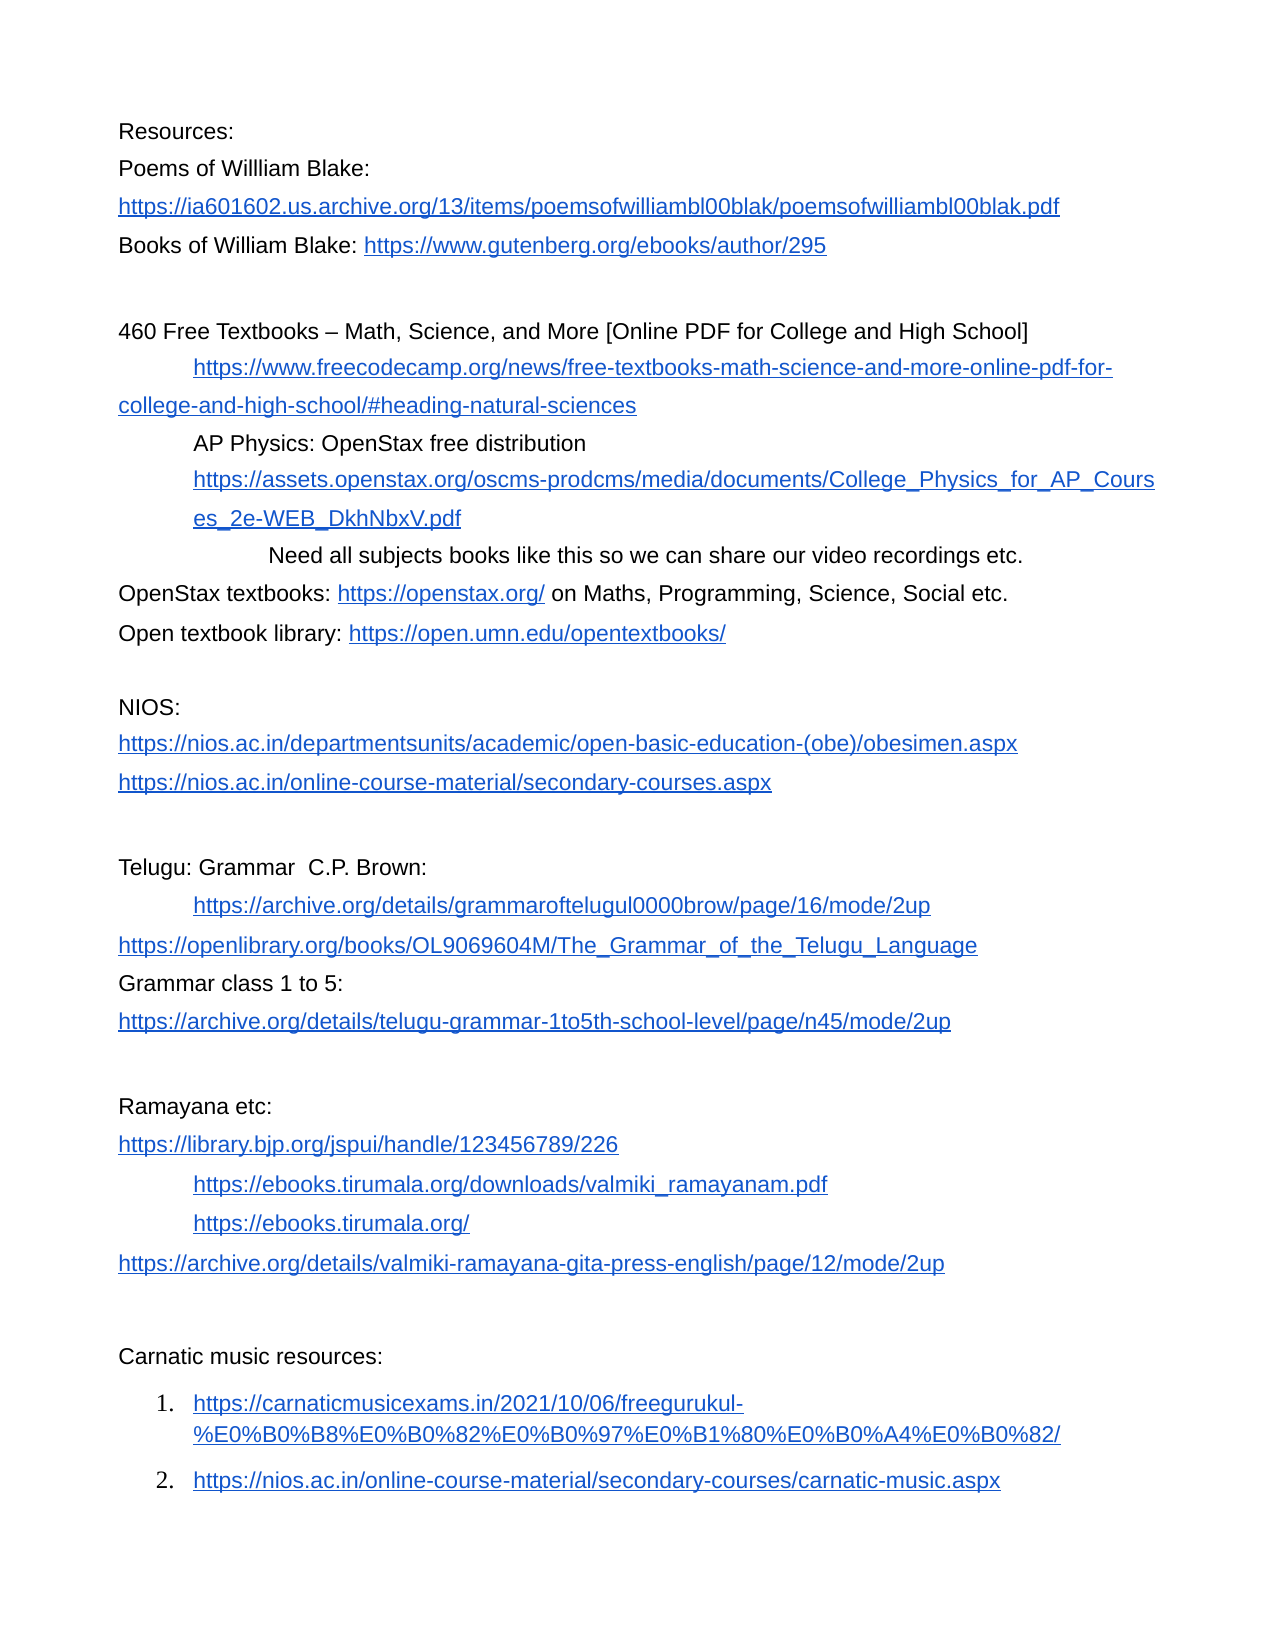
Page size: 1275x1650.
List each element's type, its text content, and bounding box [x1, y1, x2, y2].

text https://openlibrary.org/books/OL9069604M/The_Grammar_of_the_Telugu_Language [118, 930, 1157, 959]
text https://library.bjp.org/jspui/handle/123456789/226 [118, 1129, 1157, 1158]
text https://nios.ac.in/departmentsunits/academic/open-basic-education-(obe)/obesimen.aspx [118, 730, 1157, 757]
text Open textbook library: https://open.umn.edu/opentextbooks/ [118, 618, 1157, 647]
list https://carnaticmusicexams.in/2021/10/06/freegurukul-%E0%B0%B8%E0%B0%82%E0%B0%97%E0%B1%80%E0%B0%A4%E0%B0%82/ [156, 1388, 1157, 1447]
text Telugu: Grammar C.P. Brown: [118, 854, 1157, 880]
text https://www.freecodecamp.org/news/free-textbooks-math-science-and-more-online-pdf-for-college-and-high-school/#heading-natural-sciences [118, 354, 1157, 419]
text 460 Free Textbooks – Math, Science, and More [Online PDF for College and High School] [118, 318, 1157, 344]
text NIOS: [118, 694, 1157, 720]
text Need all subjects books like this so we can share our video recordings etc. [193, 542, 1157, 568]
text https://archive.org/details/grammaroftelugul0000brow/page/16/mode/2up [118, 890, 1157, 919]
text https://archive.org/details/valmiki-ramayana-gita-press-english/page/12/mode/2up [118, 1248, 1157, 1277]
text Books of William Blake: https://www.gutenberg.org/ebooks/author/295 [118, 230, 1157, 259]
text Carnatic music resources: [118, 1343, 1157, 1370]
list https://nios.ac.in/online-course-material/secondary-courses/carnatic-music.aspx [156, 1466, 1157, 1494]
text Resources: [118, 118, 1157, 144]
text Ramayana etc: [118, 1093, 1157, 1119]
text https://archive.org/details/telugu-grammar-1to5th-school-level/page/n45/mode/2up [118, 1006, 1157, 1034]
text AP Physics: OpenStax free distribution https://assets.openstax.org/oscms-prodcms/media/documents/College_Physics_for_AP_Courses_2e-WEB_DkhNbxV.pdf [193, 430, 1157, 531]
text https://nios.ac.in/online-course-material/secondary-courses.aspx [118, 767, 1157, 796]
text OpenStax textbooks: https://openstax.org/ on Maths, Programming, Science, Social etc. [118, 578, 1157, 607]
text https://ebooks.tirumala.org/downloads/valmiki_ramayanam.pdf [118, 1169, 1157, 1198]
text Poems of Willliam Blake: https://ia601602.us.archive.org/13/items/poemsofwilliambl00blak/poemsofwilliambl00blak.pdf [118, 154, 1157, 219]
text Grammar class 1 to 5: [118, 969, 1157, 996]
text https://ebooks.tirumala.org/ [118, 1208, 1157, 1237]
